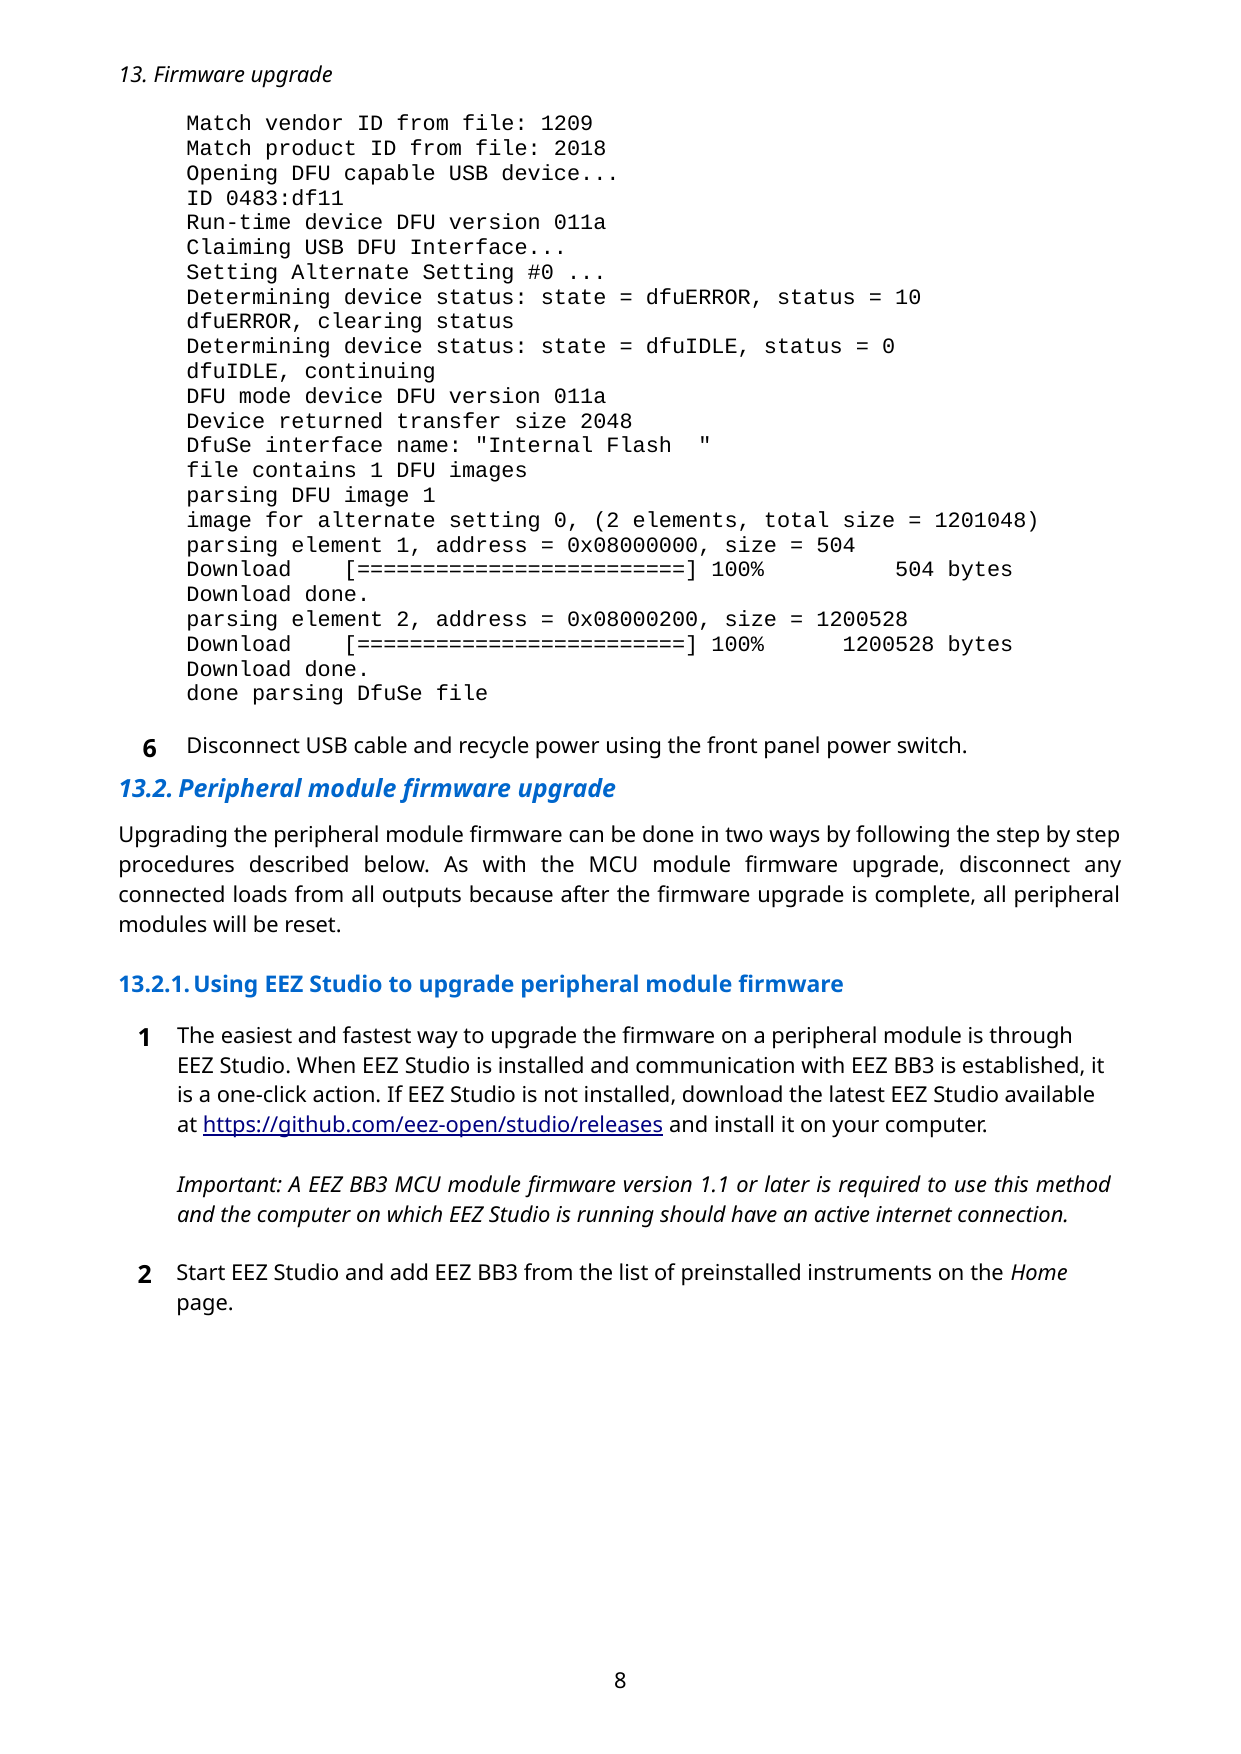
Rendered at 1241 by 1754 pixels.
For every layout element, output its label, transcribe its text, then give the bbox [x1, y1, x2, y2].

table_cell [118, 107, 180, 725]
table_cell 6 [118, 725, 180, 770]
table_cell Match vendor ID from file: 1209 Match product ID from file: 2018 Opening DFU capable USB device... ID 0483:df11 Run-time device DFU version 011a Claiming USB DFU Interface... Setting Alternate Setting #0 ... Determining device status: state = dfuERROR, status = 10 dfuERROR, clearing status Determining device status: state = dfuIDLE, status = 0 dfuIDLE, continuing DFU mode device DFU version 011a Device returned transfer size 2048 DfuSe interface name: "Internal Flash " file contains 1 DFU images parsing DFU image 1 image for alternate setting 0, (2 elements, total size = 1201048) parsing element 1, address = 0x08000000, size = 504 Download [=========================] 100% 504 bytes Download done. parsing element 2, address = 0x08000200, size = 1200528 Download [=========================] 100% 1200528 bytes Download done. done parsing DfuSe file [180, 107, 1122, 725]
table_header Start EEZ Studio and add EEZ BB3 from the list of preinstalled instruments on the Home page. [171, 1251, 1123, 1339]
table_header The easiest and fastest way to upgrade the firmware on a peripheral module is through EEZ Studio. When EEZ Studio is installed and communication with EEZ BB3 is established, it is a one-click action. If EEZ Studio is not installed, download the latest EEZ Studio available at https://github.com/eez-open/studio/releases and install it on your computer. Important: A EEZ BB3 MCU module firmware version 1.1 or later is required to use this method and the computer on which EEZ Studio is running should have an active internet connection. [171, 1014, 1122, 1234]
table_header 2 [118, 1251, 171, 1339]
text Upgrading the peripheral module firmware can be done in two ways by following the step by step procedures described below. As with the MCU module firmware upgrade, disconnect any connected loads from all outputs because after the firmware upgrade is complete, all peripheral modules will be reset. [118, 819, 1122, 938]
table_header 1 [118, 1014, 171, 1234]
subtitle Peripheral module firmware upgrade [118, 770, 1122, 804]
table_cell Disconnect USB cable and recycle power using the front panel power switch. [180, 725, 1122, 770]
subtitle Using EEZ Studio to upgrade peripheral module firmware [118, 968, 1122, 999]
